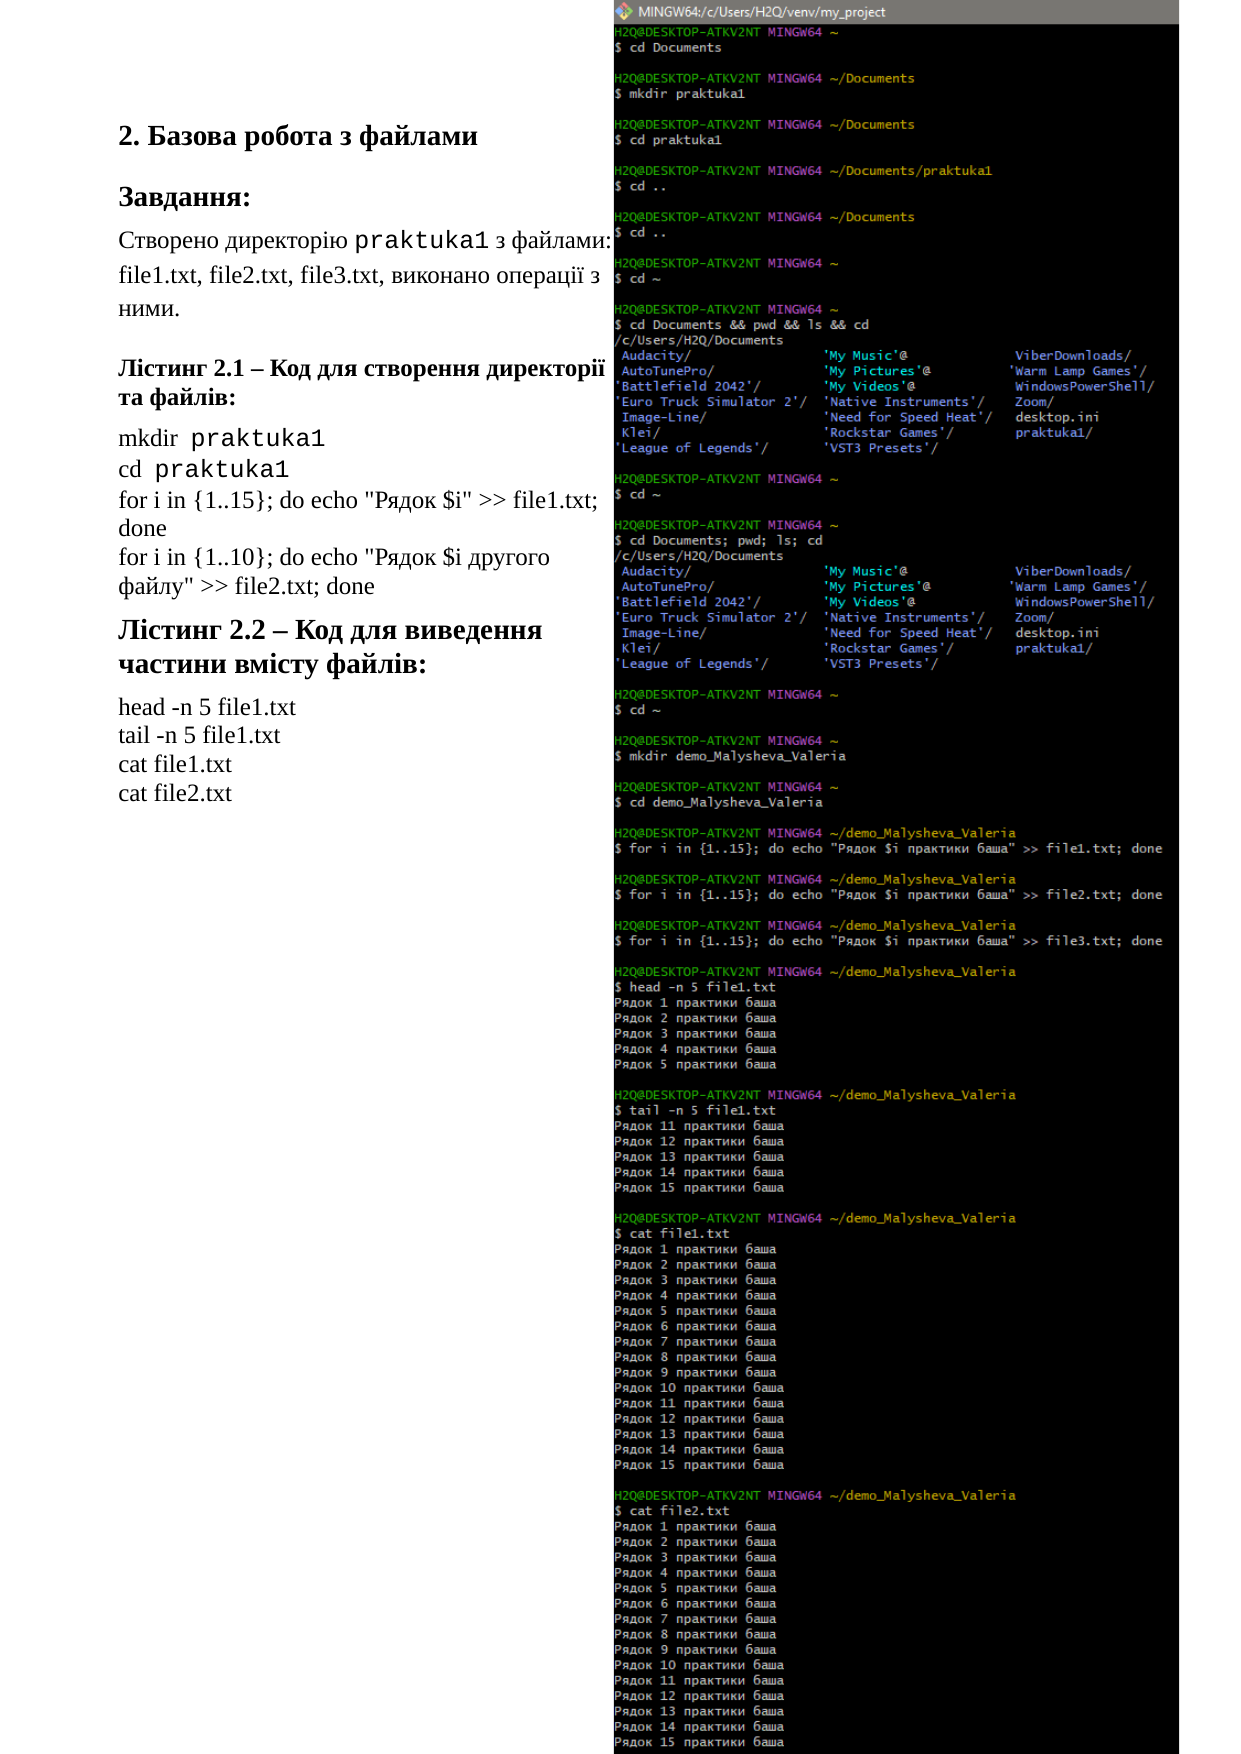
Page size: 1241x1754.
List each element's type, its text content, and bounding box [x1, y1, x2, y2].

text Створено директорію praktuka1 з файлами: file1.txt, file2.txt, file3.txt, виконано операції з ними. [118, 225, 613, 322]
text for i in {1..10}; do echo "Рядок $i другого файлу" >> file2.txt; done [118, 542, 613, 600]
text mkdir praktuka1 [118, 423, 613, 454]
text for i in {1..15}; do echo "Рядок $i" >> file1.txt; done [118, 485, 613, 542]
picture [613, 0, 1180, 1754]
subtitle 2. Базова робота з файлами [118, 118, 613, 152]
text head -n 5 file1.txt [118, 692, 613, 721]
text cat file2.txt [118, 778, 613, 807]
subtitle Лістинг 2.1 – Код для створення директорії та файлів: [118, 353, 613, 411]
text cat file1.txt [118, 749, 613, 778]
text cd praktuka1 [118, 454, 613, 485]
text tail -n 5 file1.txt [118, 721, 613, 749]
subtitle Завдання: [118, 179, 613, 212]
subtitle Лістинг 2.2 – Код для виведення частини вмісту файлів: [118, 612, 613, 679]
